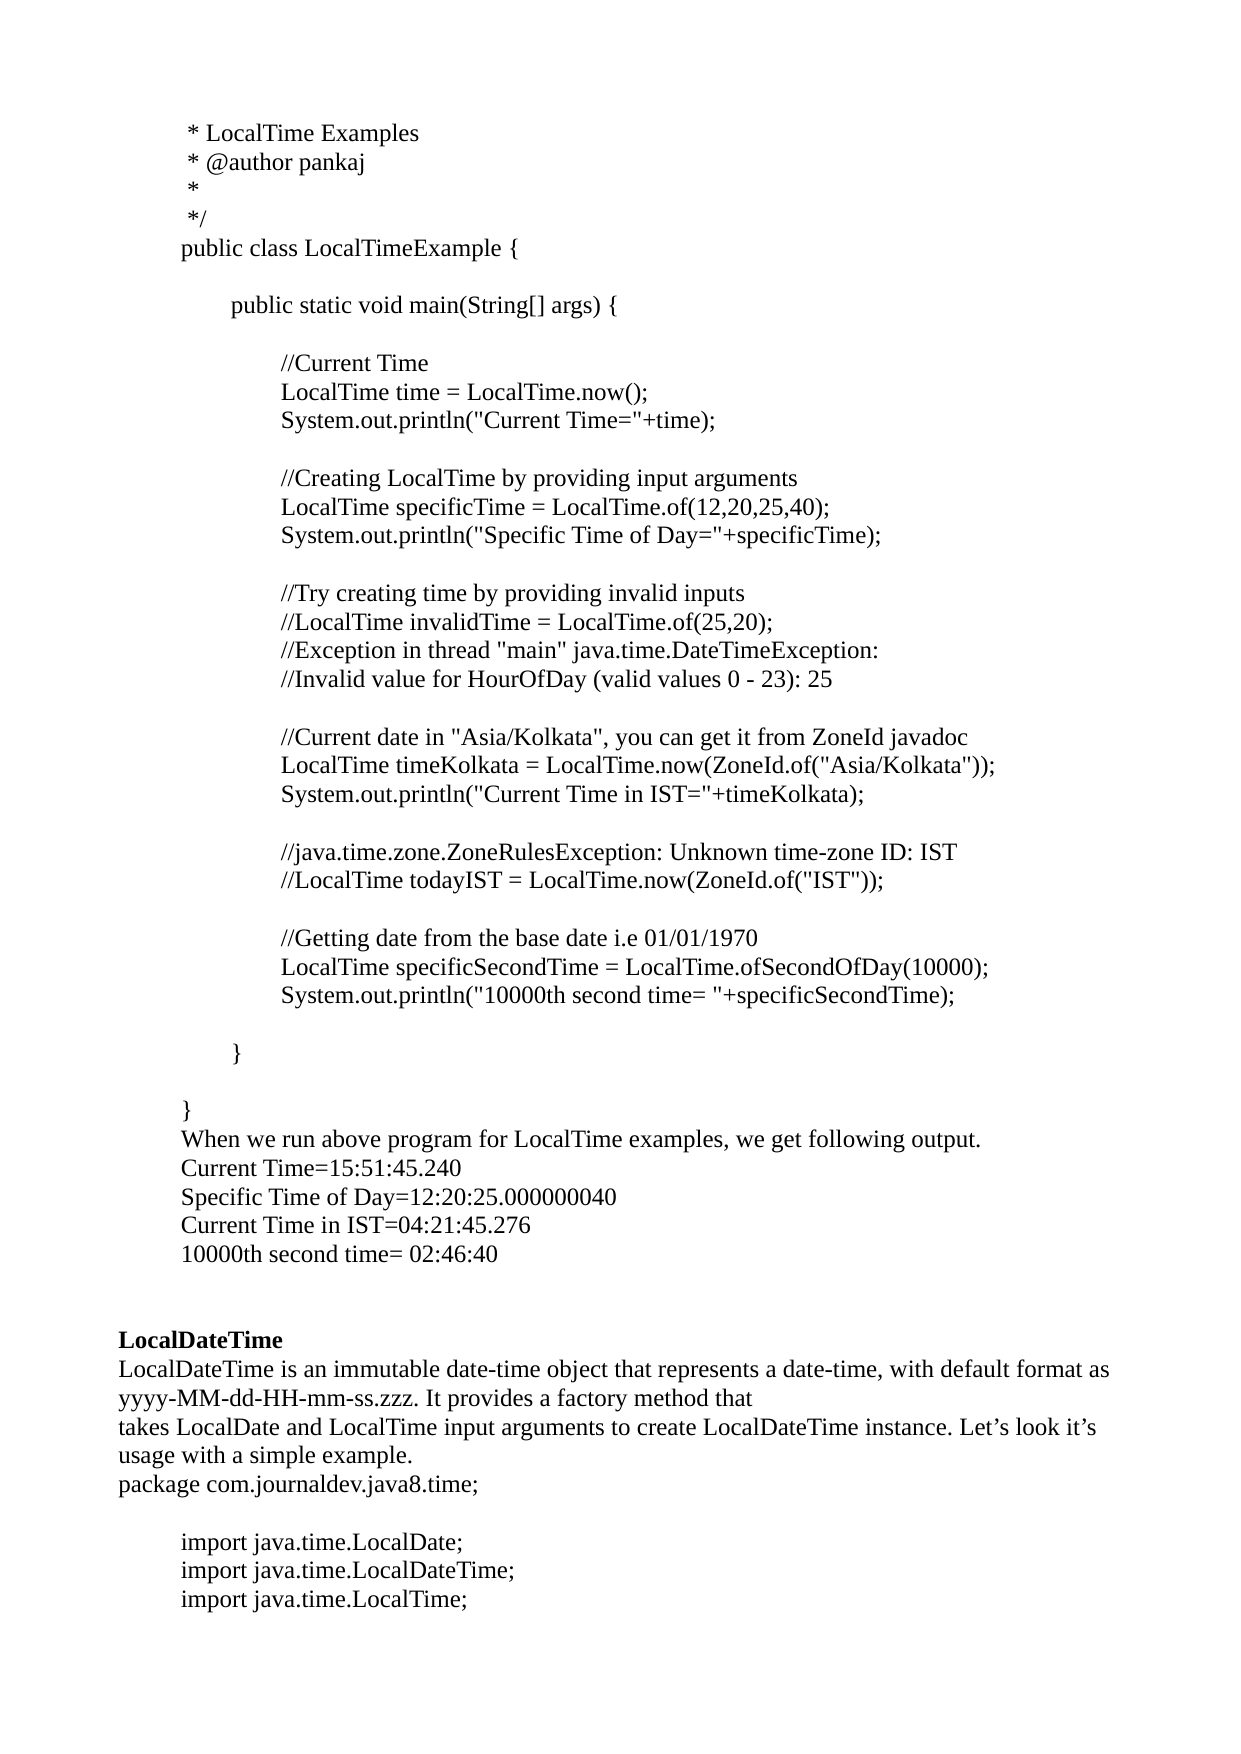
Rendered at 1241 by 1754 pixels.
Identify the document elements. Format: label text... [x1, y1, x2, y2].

list //Getting date from the base date i.e 01/01/1970 [118, 923, 1122, 952]
list //Creating LocalTime by providing input arguments [118, 463, 1122, 492]
list import java.time.LocalDate; [118, 1527, 1122, 1556]
list When we run above program for LocalTime examples, we get following output. [118, 1124, 1122, 1153]
list Specific Time of Day=12:20:25.000000040 [118, 1182, 1122, 1211]
list Current Time=15:51:45.240 [118, 1153, 1122, 1182]
list //LocalTime todayIST = LocalTime.now(ZoneId.of("IST")); [118, 866, 1122, 894]
text package com.journaldev.java8.time; [118, 1469, 1122, 1498]
list //Try creating time by providing invalid inputs [118, 578, 1122, 607]
list * LocalTime Examples [118, 118, 1122, 147]
list LocalTime timeKolkata = LocalTime.now(ZoneId.of("Asia/Kolkata")); [118, 751, 1122, 779]
list } [118, 1096, 1122, 1124]
list //LocalTime invalidTime = LocalTime.of(25,20); [118, 607, 1122, 636]
list public class LocalTimeExample { [118, 233, 1122, 262]
list //Invalid value for HourOfDay (valid values 0 - 23): 25 [118, 664, 1122, 693]
list */ [118, 204, 1122, 233]
list //Current Time [118, 348, 1122, 377]
list //java.time.zone.ZoneRulesException: Unknown time-zone ID: IST [118, 837, 1122, 866]
list LocalTime specificSecondTime = LocalTime.ofSecondOfDay(10000); [118, 952, 1122, 981]
list System.out.println("10000th second time= "+specificSecondTime); [118, 981, 1122, 1009]
list 10000th second time= 02:46:40 [118, 1239, 1122, 1268]
text LocalDateTime is an immutable date-time object that represents a date-time, with default format as yyyy-MM-dd-HH-mm-ss.zzz. It provides a factory method that takes LocalDate and LocalTime input arguments to create LocalDateTime instance. Let’s look it’s usage with a simple example. [118, 1354, 1122, 1469]
list LocalTime time = LocalTime.now(); [118, 377, 1122, 406]
list * @author pankaj [118, 147, 1122, 176]
list } [118, 1038, 1122, 1067]
list import java.time.LocalTime; [118, 1584, 1122, 1613]
list //Current date in "Asia/Kolkata", you can get it from ZoneId javadoc [118, 722, 1122, 751]
list System.out.println("Specific Time of Day="+specificTime); [118, 521, 1122, 549]
text LocalDateTime [118, 1326, 1122, 1354]
list * [118, 176, 1122, 204]
list Current Time in IST=04:21:45.276 [118, 1211, 1122, 1239]
list //Exception in thread "main" java.time.DateTimeException: [118, 636, 1122, 664]
list System.out.println("Current Time="+time); [118, 406, 1122, 434]
list System.out.println("Current Time in IST="+timeKolkata); [118, 779, 1122, 808]
list LocalTime specificTime = LocalTime.of(12,20,25,40); [118, 492, 1122, 521]
list public static void main(String[] args) { [118, 291, 1122, 319]
list import java.time.LocalDateTime; [118, 1556, 1122, 1584]
